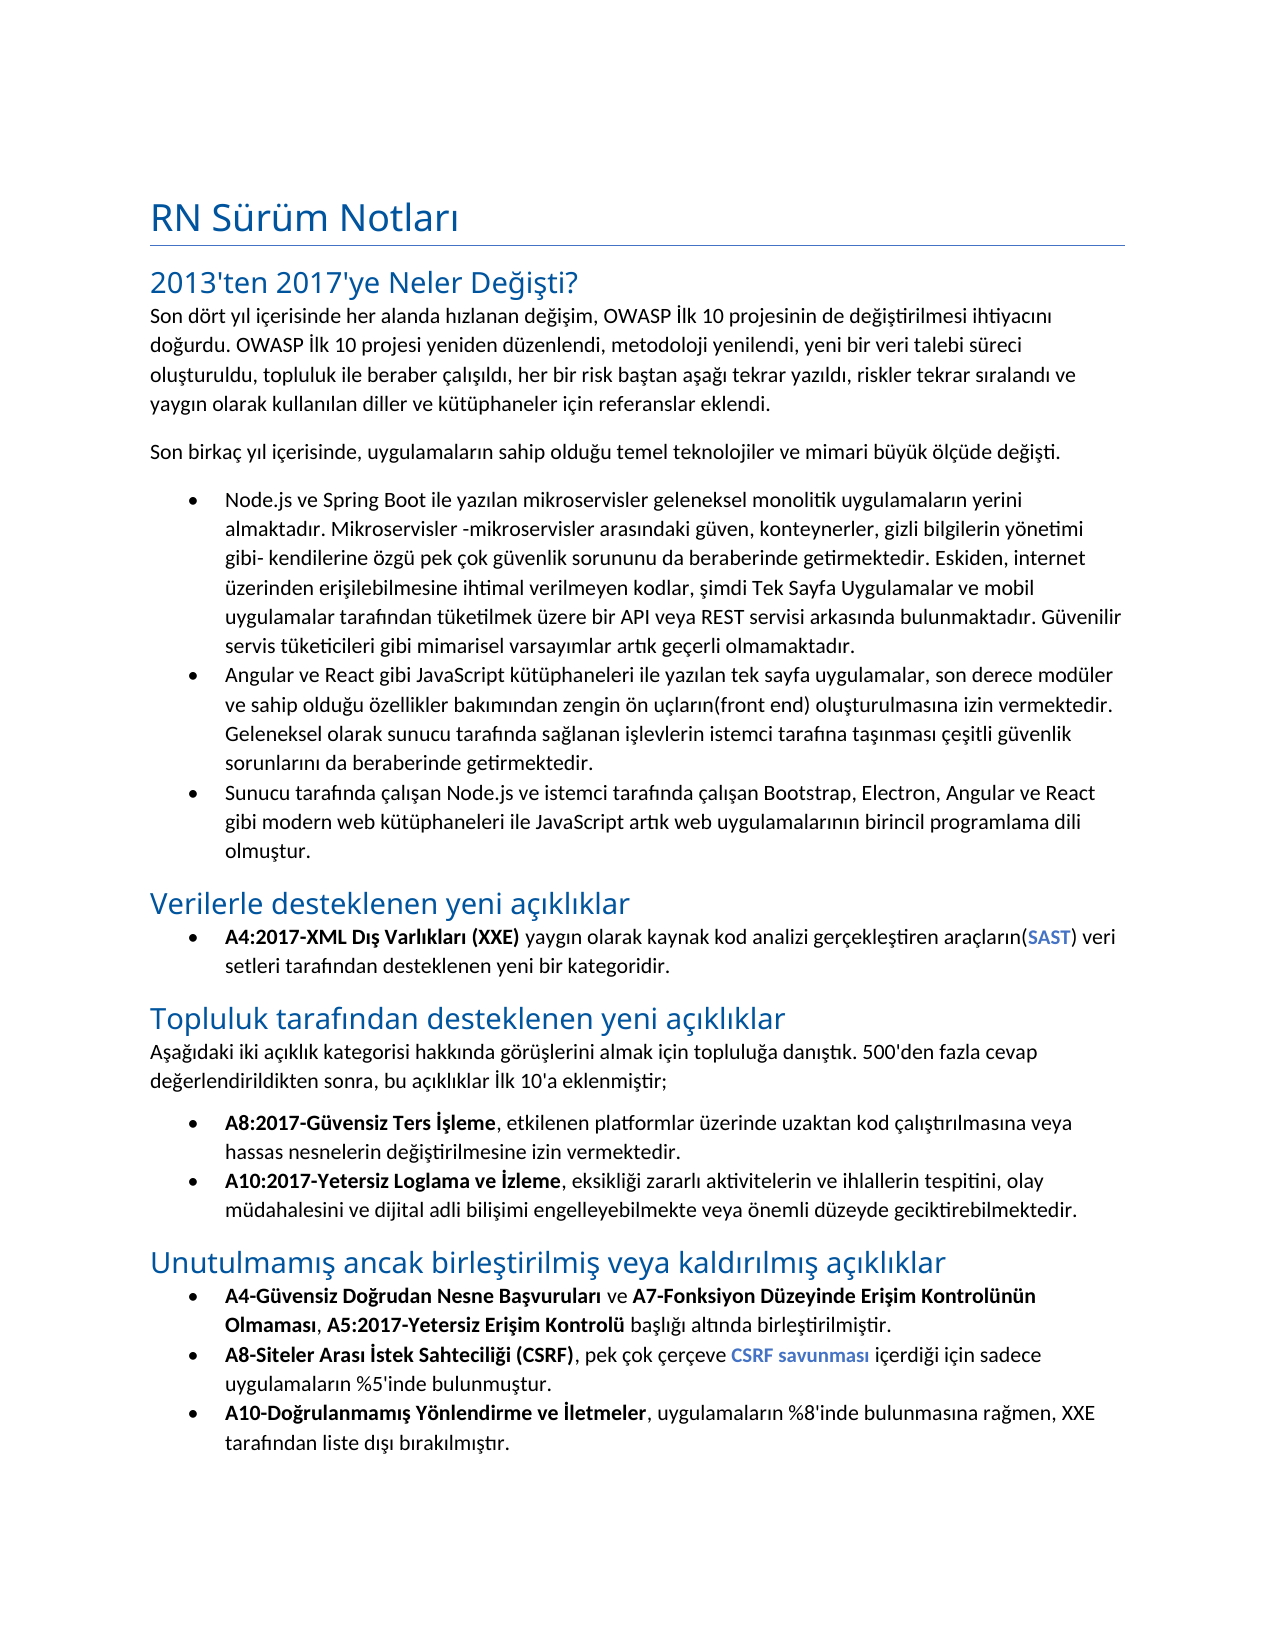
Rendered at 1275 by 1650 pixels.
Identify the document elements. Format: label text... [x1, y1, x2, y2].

subtitle Unutulmamış ancak birleştirilmiş veya kaldırılmış açıklıklar [150, 1243, 1125, 1282]
list A4-Güvensiz Doğrudan Nesne Başvuruları ve A7-Fonksiyon Düzeyinde Erişim Kontrolünün Olmaması, A5:2017-Yetersiz Erişim Kontrolü başlığı altında birleştirilmiştir. [187, 1282, 1125, 1338]
list A8:2017-Güvensiz Ters İşleme, etkilenen platformlar üzerinde uzaktan kod çalıştırılmasına veya hassas nesnelerin değiştirilmesine izin vermektedir. [187, 1109, 1125, 1165]
subtitle Verilerle desteklenen yeni açıklıklar [150, 883, 1125, 923]
list A10:2017-Yetersiz Loglama ve İzleme, eksikliği zararlı aktivitelerin ve ihlallerin tespitini, olay müdahalesini ve dijital adli bilişimi engelleyebilmekte veya önemli düzeyde geciktirebilmektedir. [187, 1167, 1125, 1223]
subtitle RN Sürüm Notları [150, 192, 1125, 245]
subtitle Topluluk tarafından desteklenen yeni açıklıklar [150, 998, 1125, 1038]
subtitle 2013'ten 2017'ye Neler Değişti? [150, 262, 1125, 302]
text Son dört yıl içerisinde her alanda hızlanan değişim, OWASP İlk 10 projesinin de değiştirilmesi ihtiyacını doğurdu. OWASP İlk 10 projesi yeniden düzenlendi, metodoloji yenilendi, yeni bir veri talebi süreci oluşturuldu, topluluk ile beraber çalışıldı, her bir risk baştan aşağı tekrar yazıldı, riskler tekrar sıralandı ve yaygın olarak kullanılan diller ve kütüphaneler için referanslar eklendi. [150, 302, 1125, 417]
list A10-Doğrulanmamış Yönlendirme ve İletmeler, uygulamaların %8'inde bulunmasına rağmen, XXE tarafından liste dışı bırakılmıştır. [187, 1399, 1125, 1455]
list Sunucu tarafında çalışan Node.js ve istemci tarafında çalışan Bootstrap, Electron, Angular ve React gibi modern web kütüphaneleri ile JavaScript artık web uygulamalarının birincil programlama dili olmuştur. [187, 779, 1125, 864]
list Angular ve React gibi JavaScript kütüphaneleri ile yazılan tek sayfa uygulamalar, son derece modüler ve sahip olduğu özellikler bakımından zengin ön uçların(front end) oluşturulmasına izin vermektedir. Geleneksel olarak sunucu tarafında sağlanan işlevlerin istemci tarafına taşınması çeşitli güvenlik sorunlarını da beraberinde getirmektedir. [187, 662, 1125, 776]
list A4:2017-XML Dış Varlıkları (XXE) yaygın olarak kaynak kod analizi gerçekleştiren araçların(SAST) veri setleri tarafından desteklenen yeni bir kategoridir. [187, 923, 1125, 979]
list Node.js ve Spring Boot ile yazılan mikroservisler geleneksel monolitik uygulamaların yerini almaktadır. Mikroservisler -mikroservisler arasındaki güven, konteynerler, gizli bilgilerin yönetimi gibi- kendilerine özgü pek çok güvenlik sorununu da beraberinde getirmektedir. Eskiden, internet üzerinden erişilebilmesine ihtimal verilmeyen kodlar, şimdi Tek Sayfa Uygulamalar ve mobil uygulamalar tarafından tüketilmek üzere bir API veya REST servisi arkasında bulunmaktadır. Güvenilir servis tüketicileri gibi mimarisel varsayımlar artık geçerli olmamaktadır. [187, 486, 1125, 659]
text Aşağıdaki iki açıklık kategorisi hakkında görüşlerini almak için topluluğa danıştık. 500'den fazla cevap değerlendirildikten sonra, bu açıklıklar İlk 10'a eklenmiştir; [150, 1038, 1125, 1094]
list A8-Siteler Arası İstek Sahteciliği (CSRF), pek çok çerçeve CSRF savunması içerdiği için sadece uygulamaların %5'inde bulunmuştur. [187, 1341, 1125, 1397]
text Son birkaç yıl içerisinde, uygulamaların sahip olduğu temel teknolojiler ve mimari büyük ölçüde değişti. [150, 438, 1125, 465]
